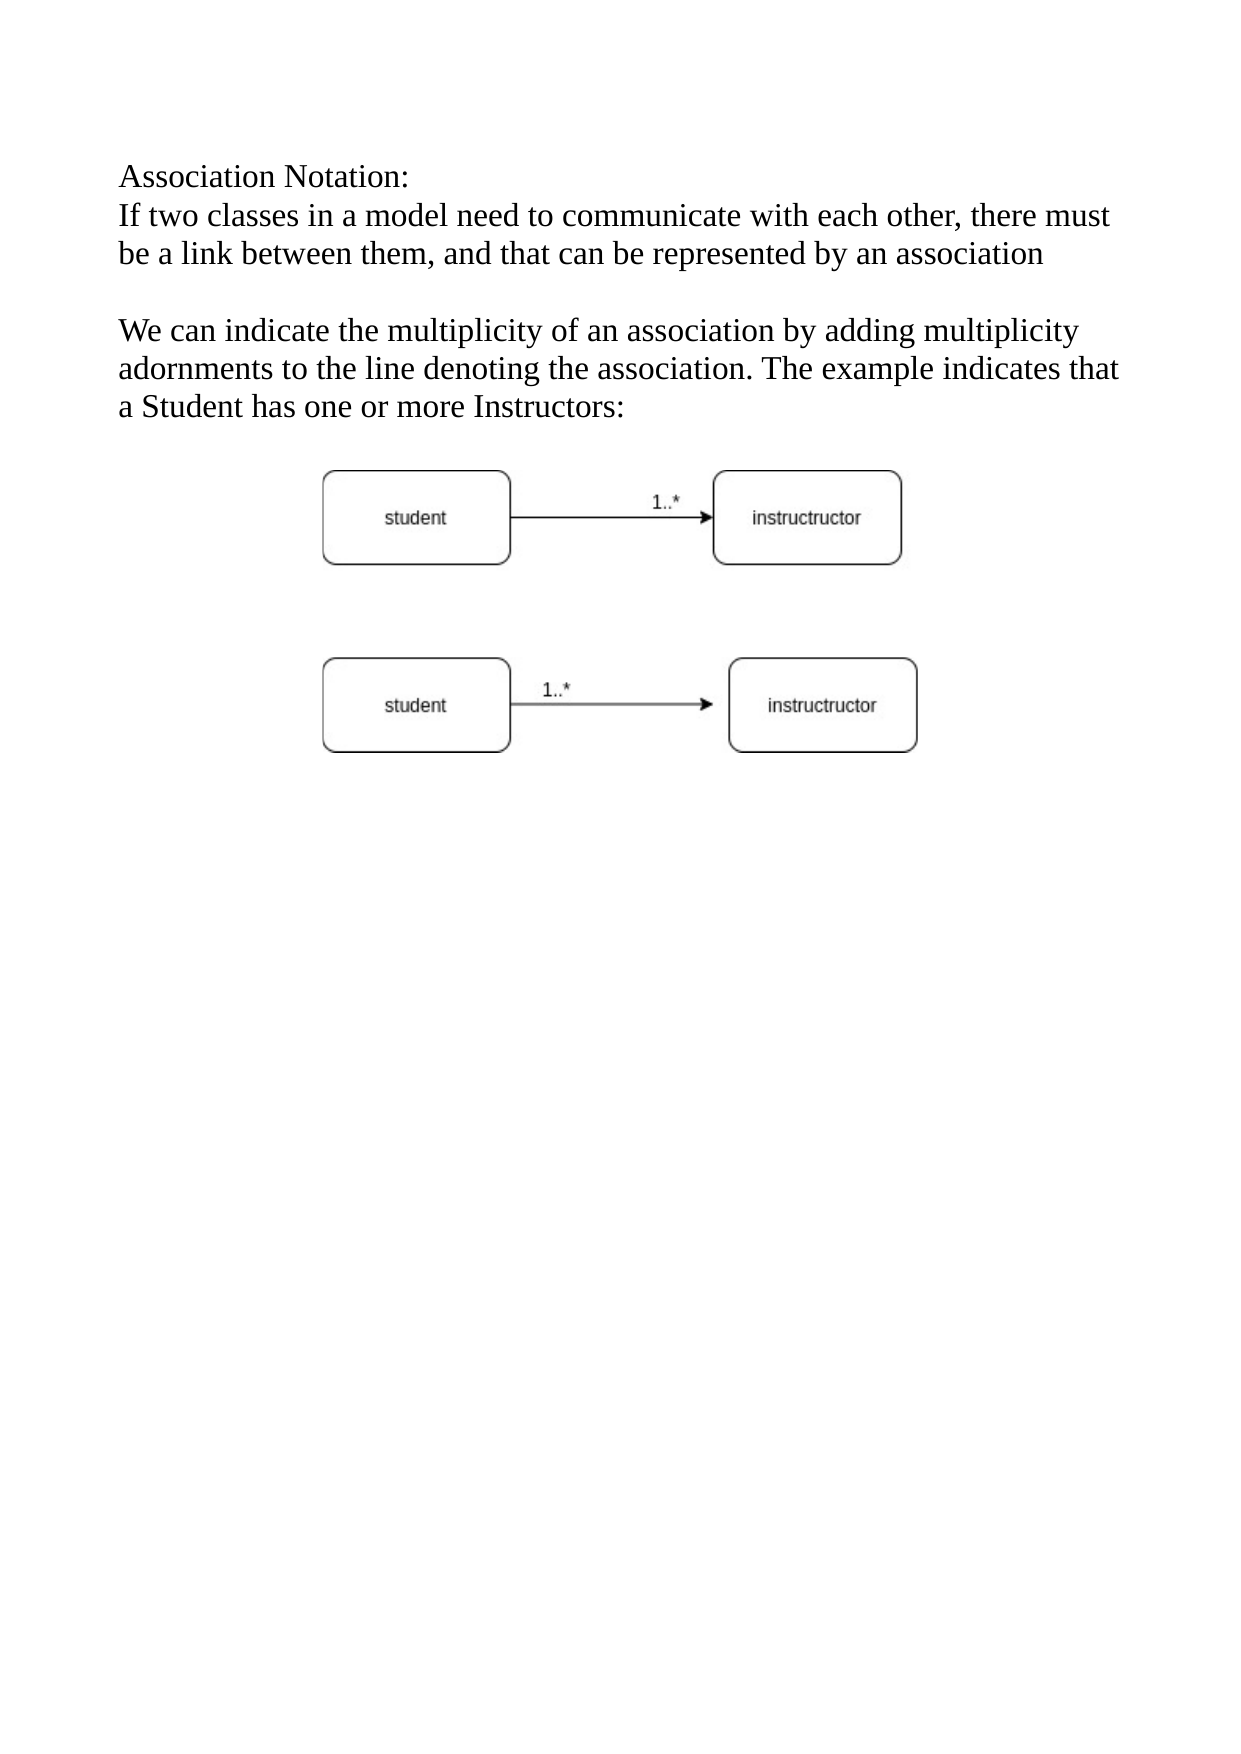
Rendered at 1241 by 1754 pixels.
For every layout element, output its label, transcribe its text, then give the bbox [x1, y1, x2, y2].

text If two classes in a model need to communicate with each other, there must be a link between them, and that can be represented by an association [118, 195, 1122, 271]
text We can indicate the multiplicity of an association by adding multiplicity adornments to the line denoting the association. The example indicates that a Student has one or more Instructors: [118, 310, 1122, 425]
picture [322, 470, 918, 753]
text Association Notation: [118, 156, 1122, 195]
